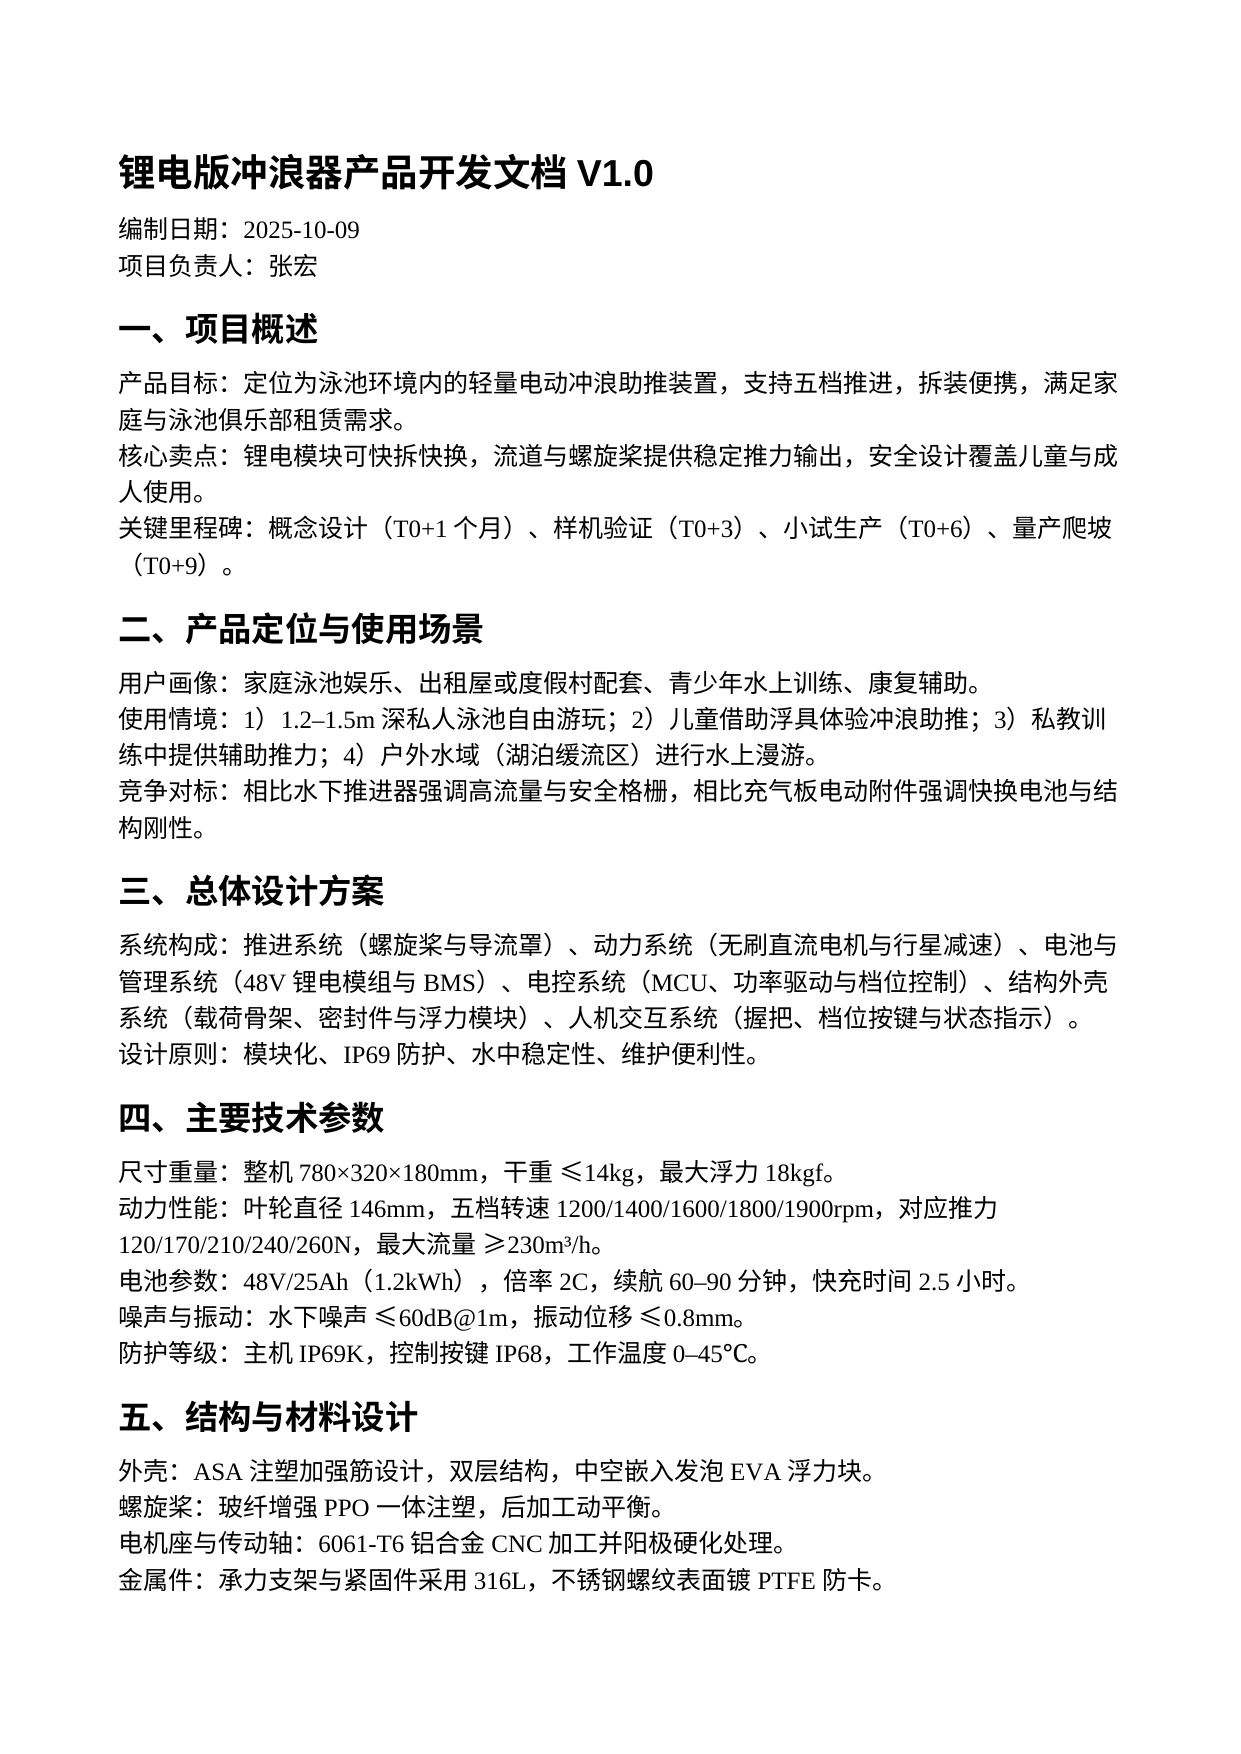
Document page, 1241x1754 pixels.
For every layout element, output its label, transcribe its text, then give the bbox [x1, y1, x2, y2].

text 螺旋桨：玻纤增强 PPO 一体注塑，后加工动平衡。 [118, 1488, 1122, 1524]
subtitle 锂电版冲浪器产品开发文档 V1.0 [118, 143, 1122, 197]
text 动力性能：叶轮直径 146mm，五档转速 1200/1400/1600/1800/1900rpm，对应推力 120/170/210/240/260N，最大流量 ≥230m³/h。 [118, 1189, 1122, 1261]
subtitle 五、结构与材料设计 [118, 1391, 1122, 1439]
subtitle 二、产品定位与使用场景 [118, 602, 1122, 651]
text 金属件：承力支架与紧固件采用 316L，不锈钢螺纹表面镀 PTFE 防卡。 [118, 1560, 1122, 1596]
subtitle 三、总体设计方案 [118, 865, 1122, 913]
text 防护等级：主机 IP69K，控制按键 IP68，工作温度 0–45℃。 [118, 1334, 1122, 1370]
text 电机座与传动轴：6061-T6 铝合金 CNC 加工并阳极硬化处理。 [118, 1524, 1122, 1560]
text 尺寸重量：整机 780×320×180mm，干重 ≤14kg，最大浮力 18kgf。 [118, 1152, 1122, 1189]
text 外壳：ASA 注塑加强筋设计，双层结构，中空嵌入发泡 EVA 浮力块。 [118, 1451, 1122, 1488]
text 噪声与振动：水下噪声 ≤60dB@1m，振动位移 ≤0.8mm。 [118, 1297, 1122, 1334]
text 编制日期：2025-10-09 [118, 210, 1122, 246]
text 使用情境：1）1.2–1.5m 深私人泳池自由游玩；2）儿童借助浮具体验冲浪助推；3）私教训练中提供辅助推力；4）户外水域（湖泊缓流区）进行水上漫游。 [118, 699, 1122, 772]
text 电池参数：48V/25Ah（1.2kWh），倍率 2C，续航 60–90 分钟，快充时间 2.5 小时。 [118, 1261, 1122, 1297]
text 项目负责人：张宏 [118, 246, 1122, 282]
text 设计原则：模块化、IP69 防护、水中稳定性、维护便利性。 [118, 1034, 1122, 1071]
text 竞争对标：相比水下推进器强调高流量与安全格栅，相比充气板电动附件强调快换电池与结构刚性。 [118, 772, 1122, 844]
text 关键里程碑：概念设计（T0+1 个月）、样机验证（T0+3）、小试生产（T0+6）、量产爬坡（T0+9）。 [118, 509, 1122, 581]
subtitle 一、项目概述 [118, 303, 1122, 351]
text 系统构成：推进系统（螺旋桨与导流罩）、动力系统（无刷直流电机与行星减速）、电池与管理系统（48V 锂电模组与 BMS）、电控系统（MCU、功率驱动与档位控制）、结构外壳系统（载荷骨架、密封件与浮力模块）、人机交互系统（握把、档位按键与状态指示）。 [118, 926, 1122, 1034]
subtitle 四、主要技术参数 [118, 1092, 1122, 1140]
text 产品目标：定位为泳池环境内的轻量电动冲浪助推装置，支持五档推进，拆装便携，满足家庭与泳池俱乐部租赁需求。 [118, 364, 1122, 436]
text 用户画像：家庭泳池娱乐、出租屋或度假村配套、青少年水上训练、康复辅助。 [118, 663, 1122, 699]
text 核心卖点：锂电模块可快拆快换，流道与螺旋桨提供稳定推力输出，安全设计覆盖儿童与成人使用。 [118, 436, 1122, 509]
